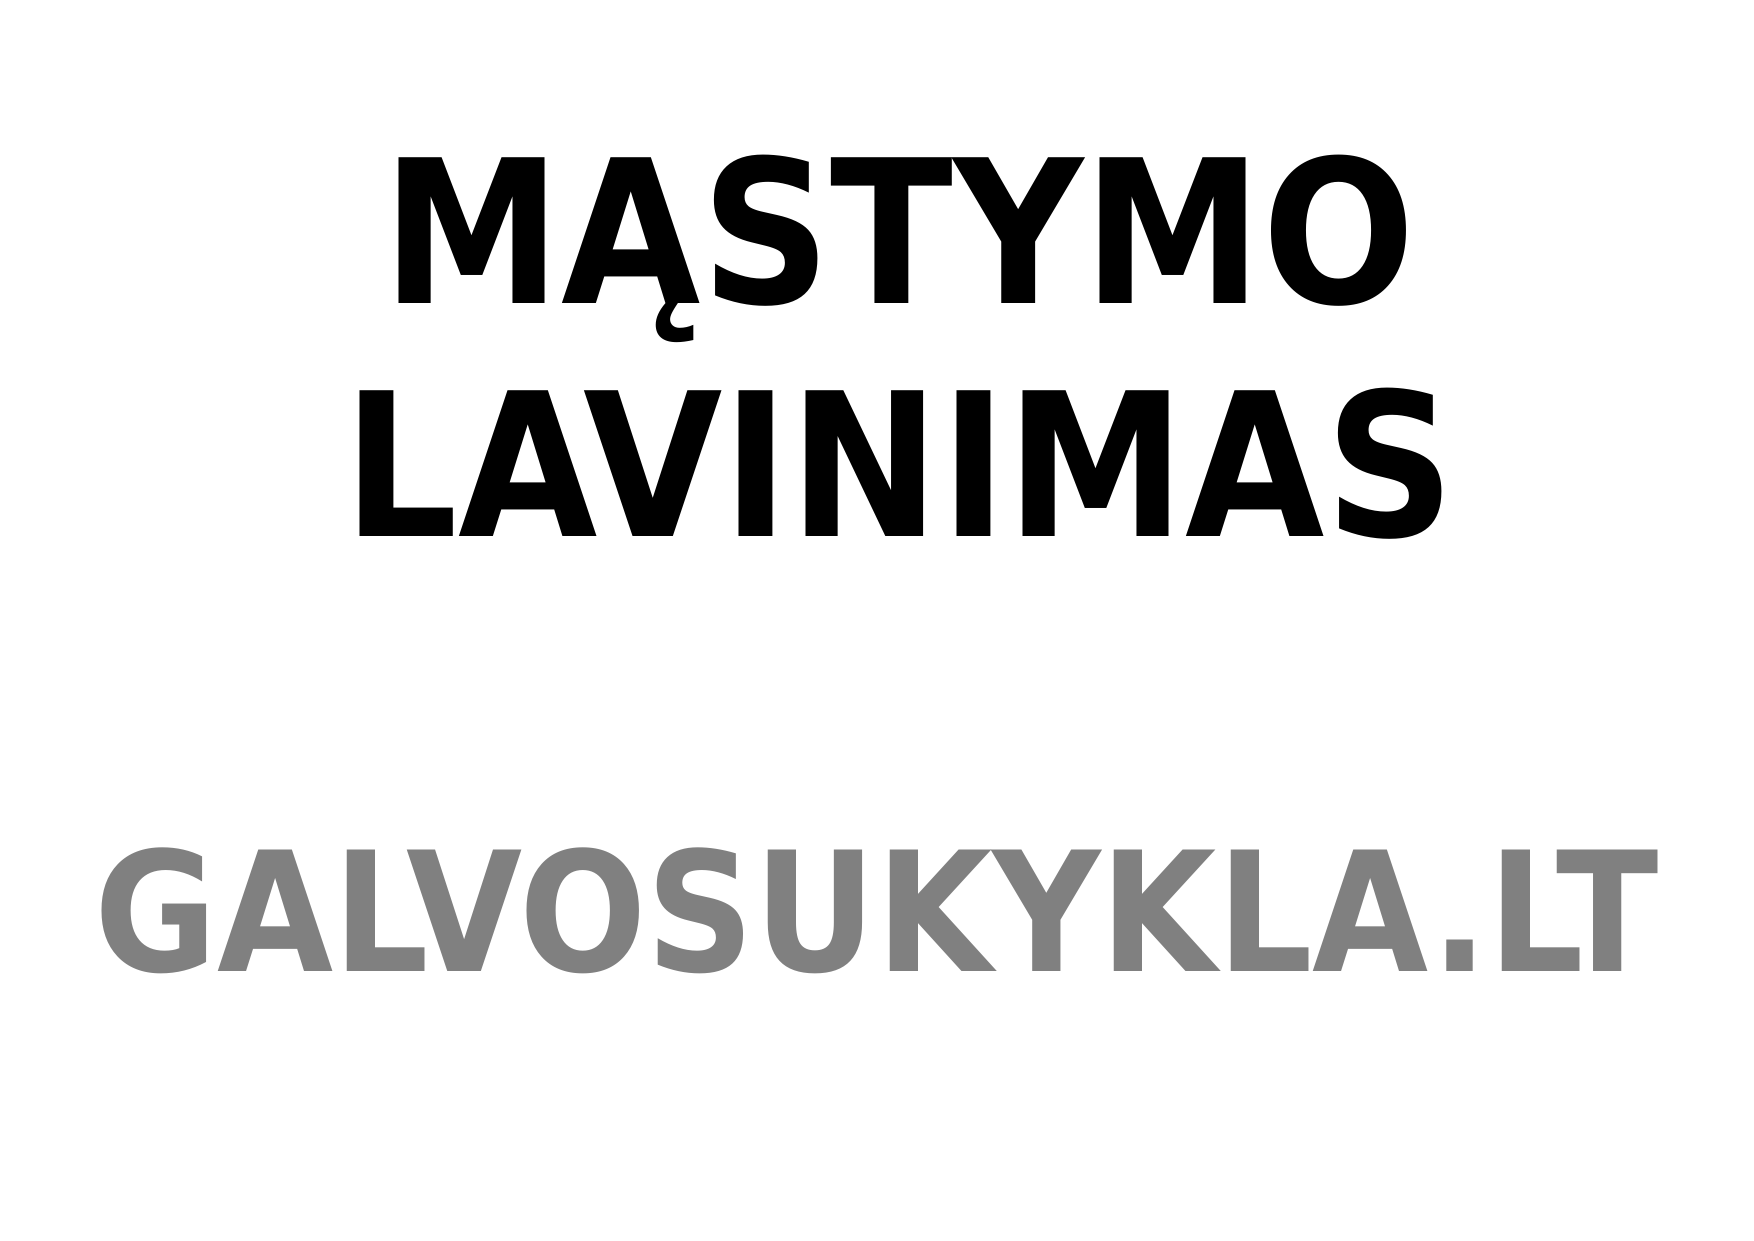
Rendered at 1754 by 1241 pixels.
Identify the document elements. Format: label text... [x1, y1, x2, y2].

text GALVOSUKYKLA.LT [74, 817, 1680, 1011]
text MĄSTYMO LAVINIMAS [118, 118, 1680, 584]
